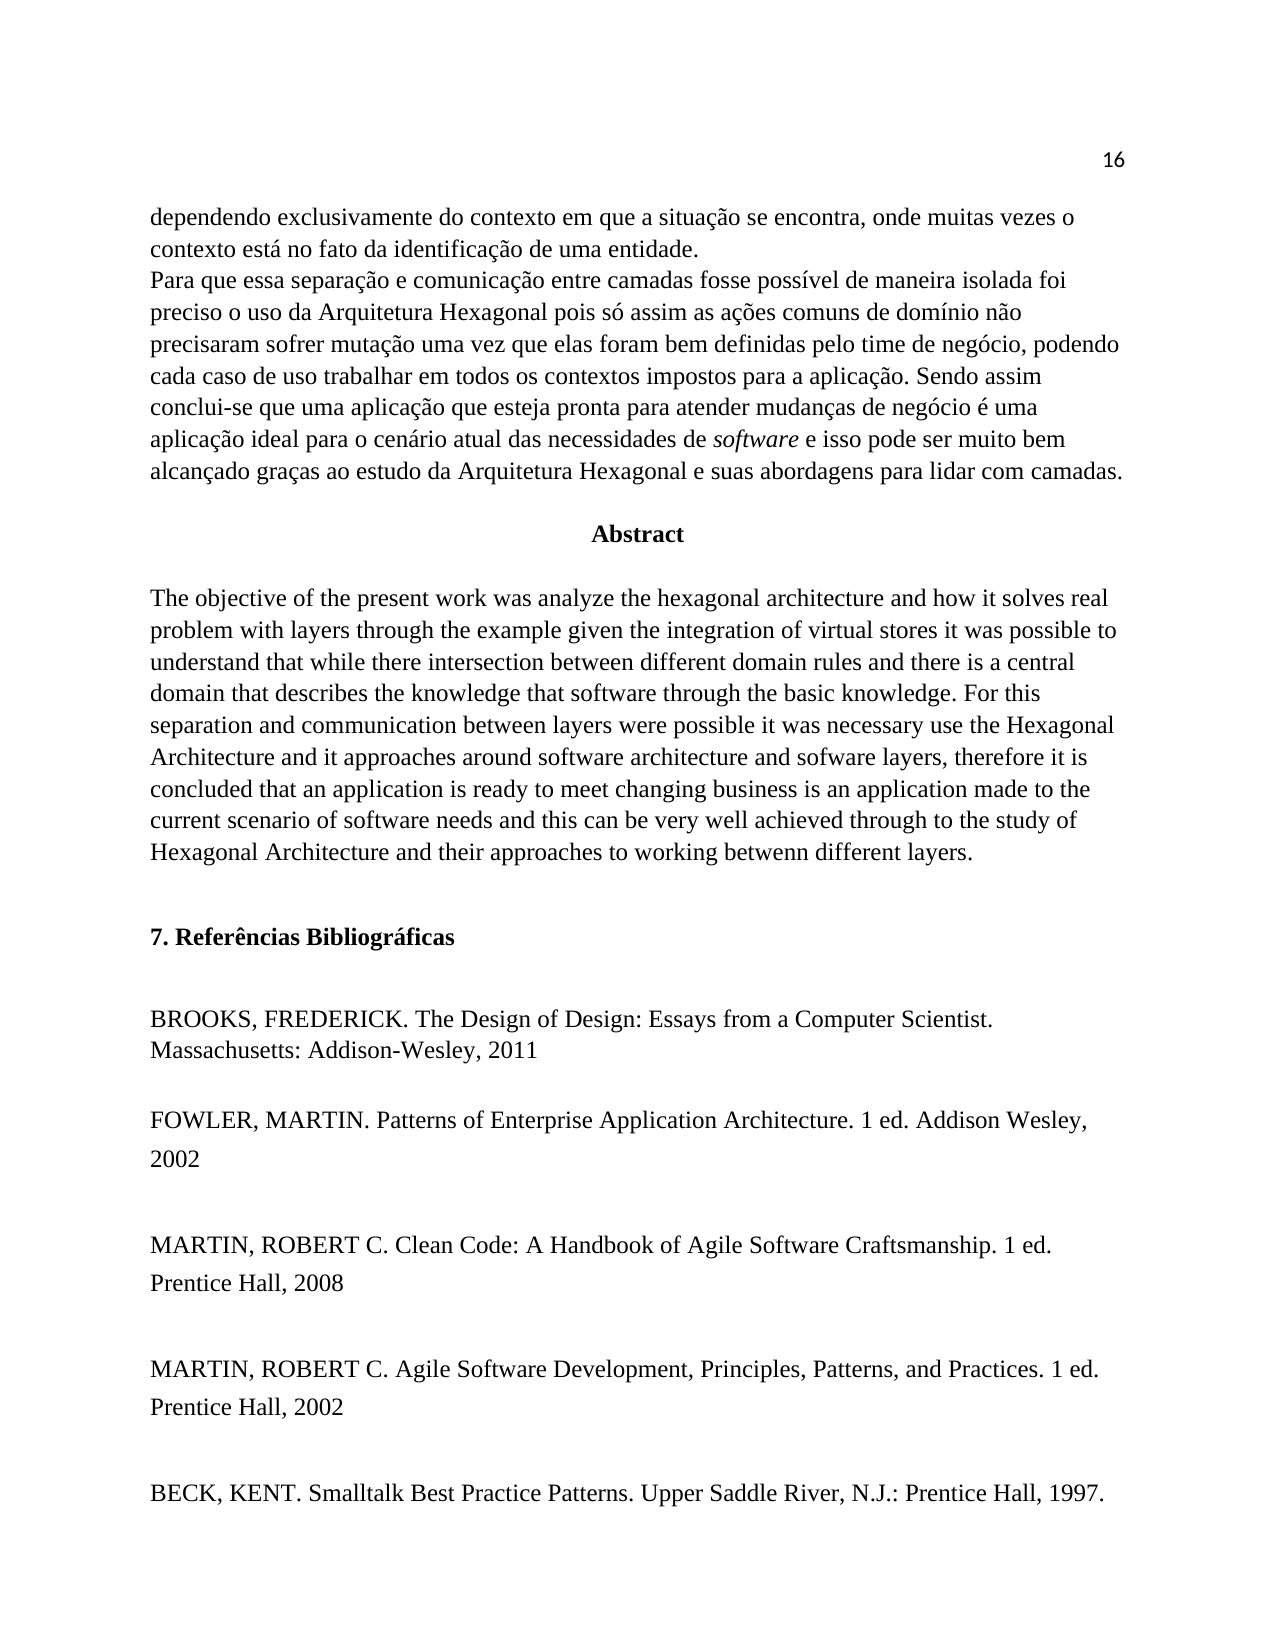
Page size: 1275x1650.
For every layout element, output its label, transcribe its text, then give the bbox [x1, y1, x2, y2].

text MARTIN, ROBERT C. Agile Software Development, Principles, Patterns, and Practices. 1 ed. Prentice Hall, 2002 [150, 1355, 1125, 1421]
text Abstract [150, 521, 1125, 548]
text The objective of the present work was analyze the hexagonal architecture and how it solves real problem with layers through the example given the integration of virtual stores it was possible to understand that while there intersection between different domain rules and there is a central domain that describes the knowledge that software through the basic knowledge. For this separation and communication between layers were possible it was necessary use the Hexagonal Architecture and it approaches around software architecture and sofware layers, therefore it is concluded that an application is ready to meet changing business is an application made to the current scenario of software needs and this can be very well achieved through to the study of Hexagonal Architecture and their approaches to working betwenn different layers. [150, 584, 1125, 866]
text FOWLER, MARTIN. Patterns of Enterprise Application Architecture. 1 ed. Addison Wesley, 2002 [150, 1107, 1125, 1172]
subtitle 7. Referências Bibliográficas [150, 923, 1125, 950]
text BROOKS, FREDERICK. The Design of Design: Essays from a Computer Scientist. Massachusetts: Addison-Wesley, 2011 [150, 975, 1125, 1064]
text Para que essa separação e comunicação entre camadas fosse possível de maneira isolada foi preciso o uso da Arquitetura Hexagonal pois só assim as ações comuns de domínio não precisaram sofrer mutação uma vez que elas foram bem definidas pelo time de negócio, podendo cada caso de uso trabalhar em todos os contextos impostos para a aplicação. Sendo assim conclui-se que uma aplicação que esteja pronta para atender mudanças de negócio é uma aplicação ideal para o cenário atual das necessidades de software e isso pode ser muito bem alcançado graças ao estudo da Arquitetura Hexagonal e suas abordagens para lidar com camadas. [150, 266, 1125, 485]
text dependendo exclusivamente do contexto em que a situação se encontra, onde muitas vezes o contexto está no fato da identificação de uma entidade. [150, 203, 1125, 262]
text BECK, KENT. Smalltalk Best Practice Patterns. Upper Saddle River, N.J.: Prentice Hall, 1997. [150, 1479, 1125, 1507]
text MARTIN, ROBERT C. Clean Code: A Handbook of Agile Software Craftsmanship. 1 ed. Prentice Hall, 2008 [150, 1231, 1125, 1297]
